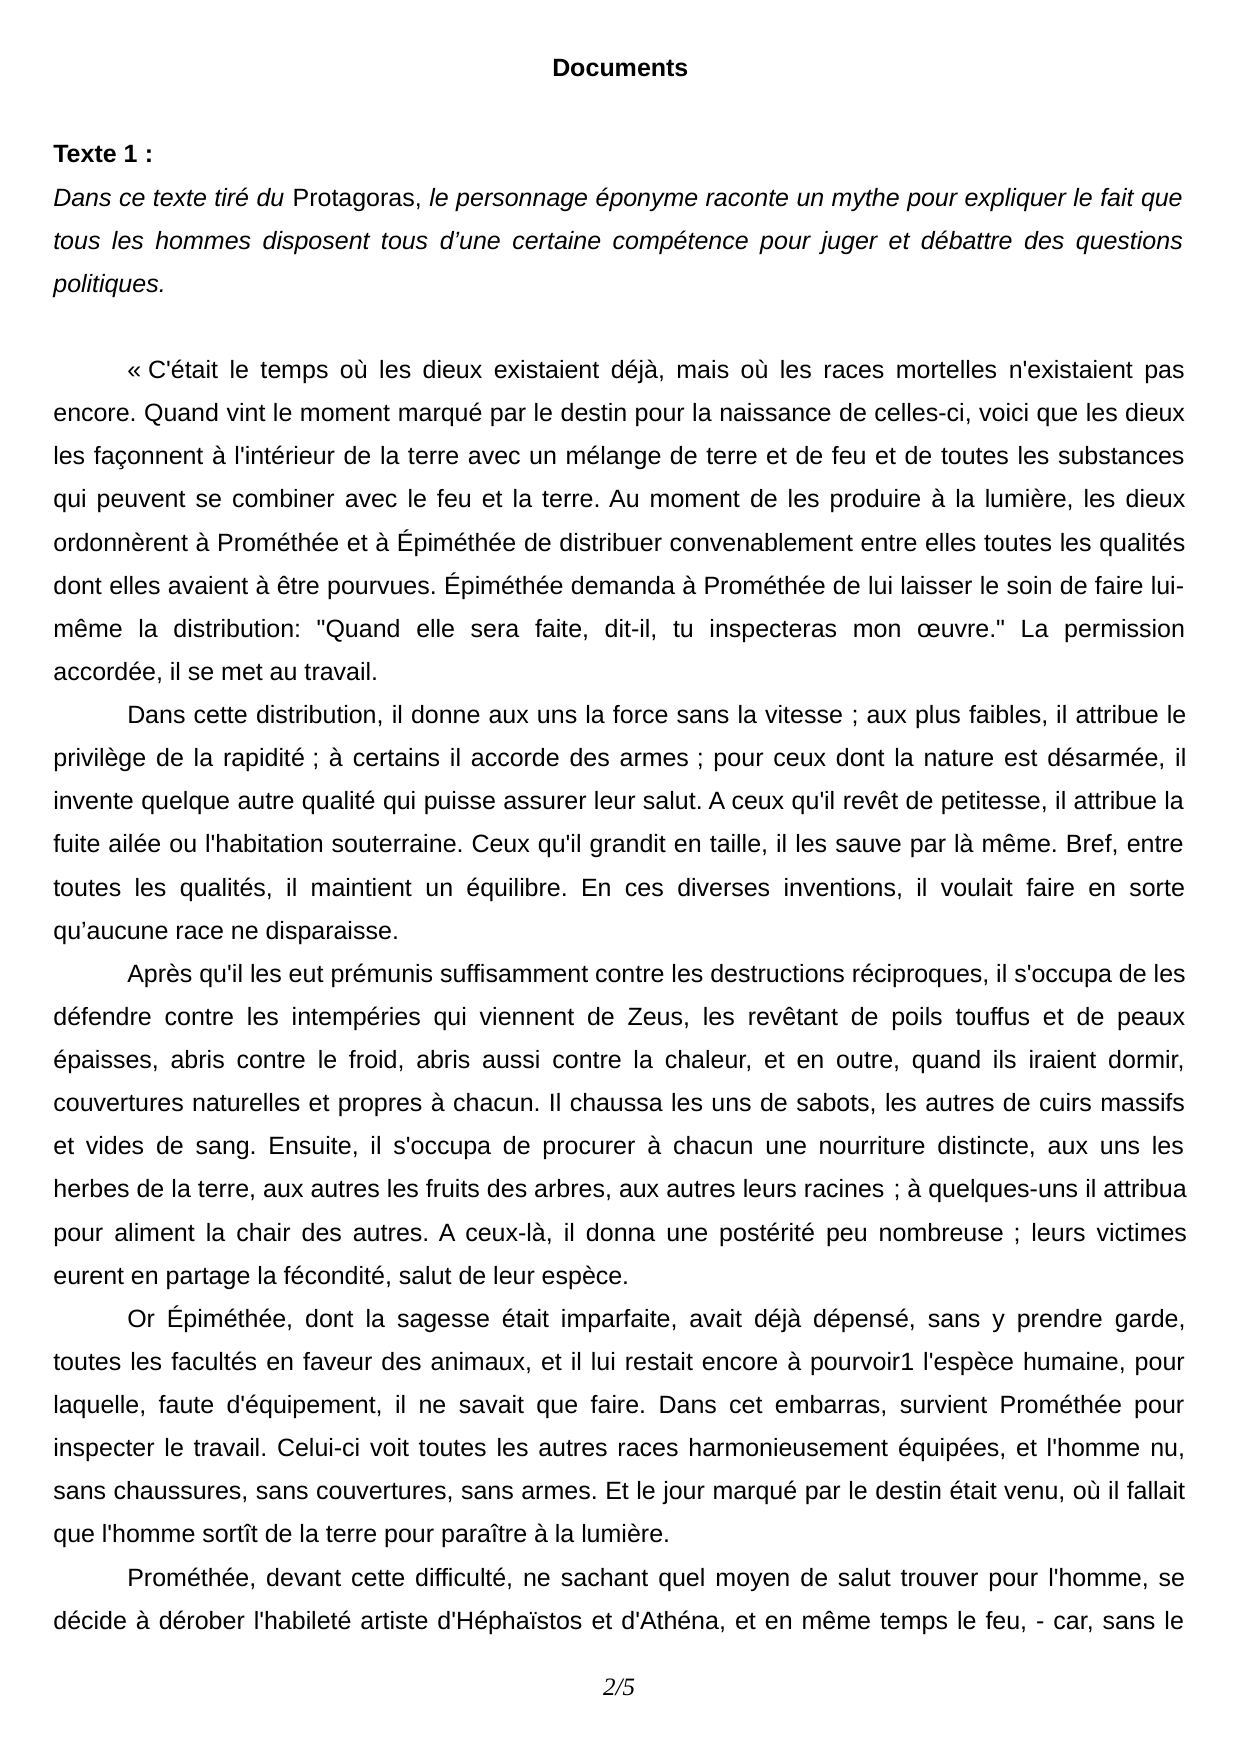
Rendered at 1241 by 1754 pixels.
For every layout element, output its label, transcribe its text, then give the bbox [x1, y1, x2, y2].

text Or Épiméthée, dont la sagesse était imparfaite, avait déjà dépensé, sans y prendre garde, toutes les facultés en faveur des animaux, et il lui restait encore à pourvoir1 l'espèce humaine, pour laquelle, faute d'équipement, il ne savait que faire. Dans cet embarras, survient Prométhée pour inspecter le travail. Celui-ci voit toutes les autres races harmonieusement équipées, et l'homme nu, sans chaussures, sans couvertures, sans armes. Et le jour marqué par le destin était venu, où il fallait que l'homme sortît de la terre pour paraître à la lumière. [53, 1304, 1187, 1548]
text « C'était le temps où les dieux existaient déjà, mais où les races mortelles n'existaient pas encore. Quand vint le moment marqué par le destin pour la naissance de celles-ci, voici que les dieux les façonnent à l'intérieur de la terre avec un mélange de terre et de feu et de toutes les substances qui peuvent se combiner avec le feu et la terre. Au moment de les produire à la lumière, les dieux ordonnèrent à Prométhée et à Épiméthée de distribuer convenablement entre elles toutes les qualités dont elles avaient à être pourvues. Épiméthée demanda à Prométhée de lui laisser le soin de faire lui-même la distribution: "Quand elle sera faite, dit-il, tu inspecteras mon œuvre." La permission accordée, il se met au travail. [53, 355, 1187, 686]
text Texte 1 : [53, 139, 1187, 168]
text Documents [53, 53, 1187, 82]
text Dans cette distribution, il donne aux uns la force sans la vitesse ; aux plus faibles, il attribue le privilège de la rapidité ; à certains il accorde des armes ; pour ceux dont la nature est désarmée, il invente quelque autre qualité qui puisse assurer leur salut. A ceux qu'il revêt de petitesse, il attribue la fuite ailée ou l'habitation souterraine. Ceux qu'il grandit en taille, il les sauve par là même. Bref, entre toutes les qualités, il maintient un équilibre. En ces diverses inventions, il voulait faire en sorte qu’aucune race ne disparaisse. [53, 700, 1187, 944]
text Après qu'il les eut prémunis suffisamment contre les destructions réciproques, il s'occupa de les défendre contre les intempéries qui viennent de Zeus, les revêtant de poils touffus et de peaux épaisses, abris contre le froid, abris aussi contre la chaleur, et en outre, quand ils iraient dormir, couvertures naturelles et propres à chacun. Il chaussa les uns de sabots, les autres de cuirs massifs et vides de sang. Ensuite, il s'occupa de procurer à chacun une nourriture distincte, aux uns les herbes de la terre, aux autres les fruits des arbres, aux autres leurs racines ; à quelques-uns il attribua pour aliment la chair des autres. A ceux-là, il donna une postérité peu nombreuse ; leurs victimes eurent en partage la fécondité, salut de leur espèce. [53, 959, 1187, 1289]
text Prométhée, devant cette difficulté, ne sachant quel moyen de salut trouver pour l'homme, se décide à dérober l'habileté artiste d'Héphaïstos et d'Athéna, et en même temps le feu, - car, sans le [53, 1562, 1187, 1634]
text Dans ce texte tiré du Protagoras, le personnage éponyme raconte un mythe pour expliquer le fait que tous les hommes disposent tous d’une certaine compétence pour juger et débattre des questions politiques. [53, 182, 1187, 297]
